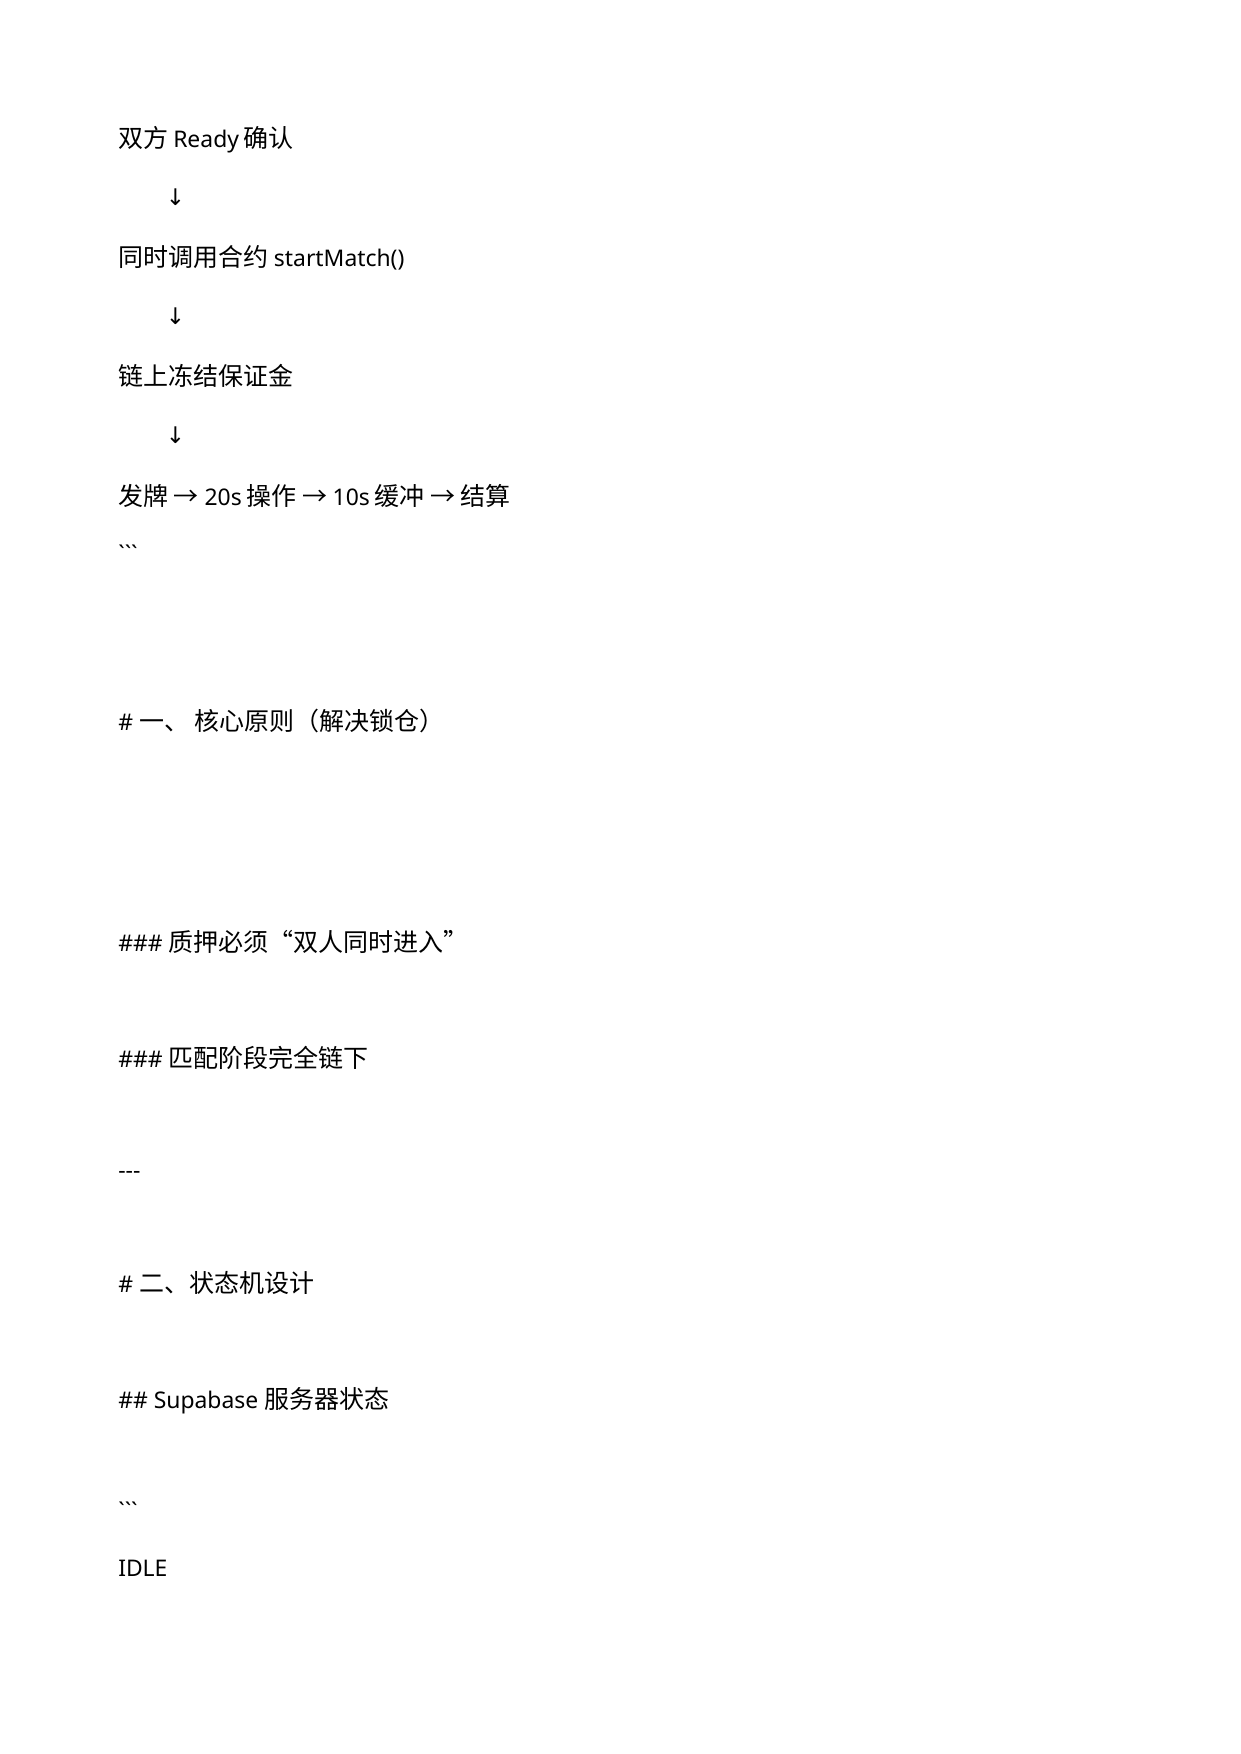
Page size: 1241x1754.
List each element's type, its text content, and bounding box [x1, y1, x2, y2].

text # 二、状态机设计 [118, 1264, 1122, 1300]
text IDLE [118, 1551, 1122, 1583]
text --- [118, 1154, 1122, 1185]
text 发牌 → 20s操作 → 10s缓冲 → 结算 [118, 476, 1122, 512]
text ### 匹配阶段完全链下 [118, 1038, 1122, 1074]
text ### 质押必须“双人同时进入” [118, 923, 1122, 959]
text ↓ [118, 181, 1122, 212]
text 同时调用合约 startMatch() [118, 237, 1122, 274]
text ↓ [118, 419, 1122, 450]
text # 一、 核心原则（解决锁仓） [118, 701, 1122, 737]
text ↓ [118, 300, 1122, 331]
text ``` [118, 1495, 1122, 1526]
text 双方Ready确认 [118, 118, 1122, 154]
text ``` [118, 538, 1122, 570]
text ## Supabase 服务器状态 [118, 1379, 1122, 1415]
text 链上冻结保证金 [118, 357, 1122, 393]
